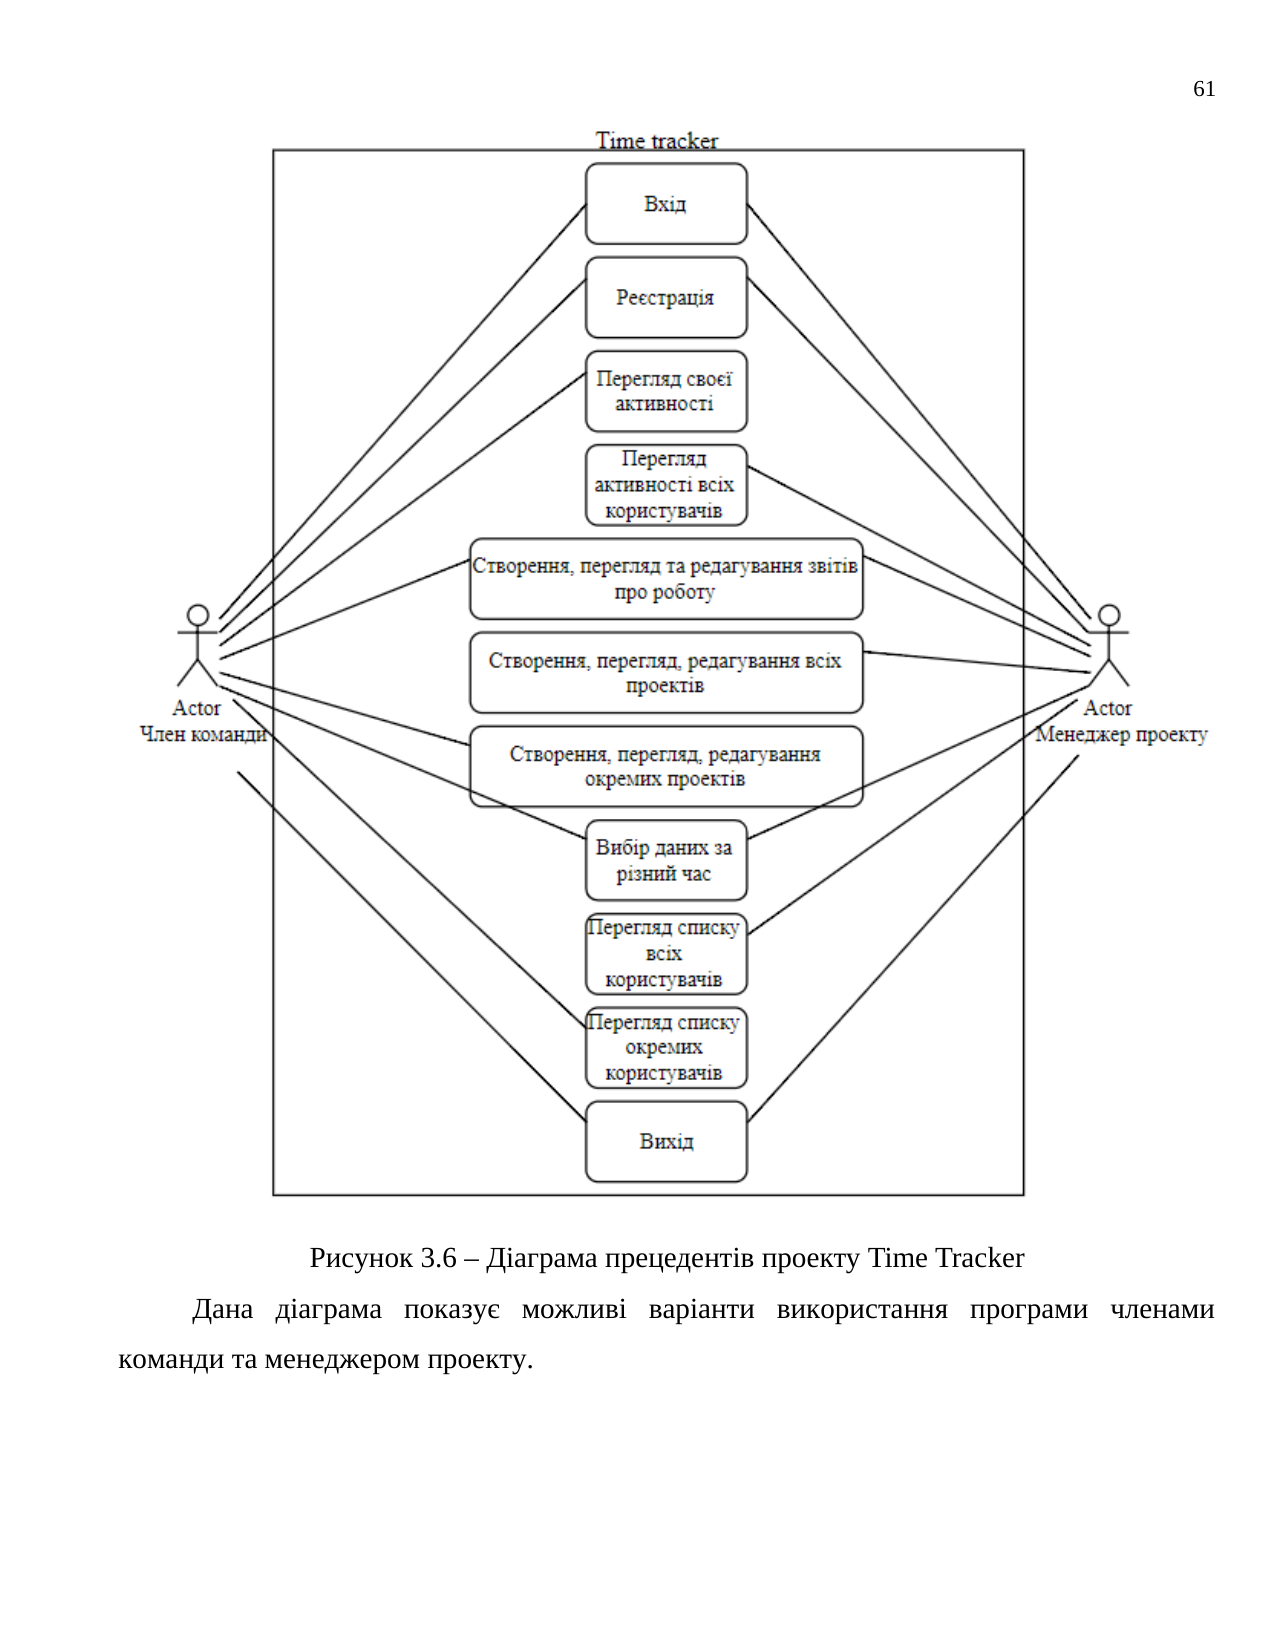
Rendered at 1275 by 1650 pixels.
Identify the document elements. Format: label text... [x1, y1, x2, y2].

text Дана діаграма показує можливі варіанти використання програми членами команди та менеджером проекту. [118, 1291, 1216, 1375]
text Рисунок 3.6 – Діаграма прецедентів проекту Time Tracker [118, 1241, 1216, 1274]
picture [118, 118, 1216, 1227]
